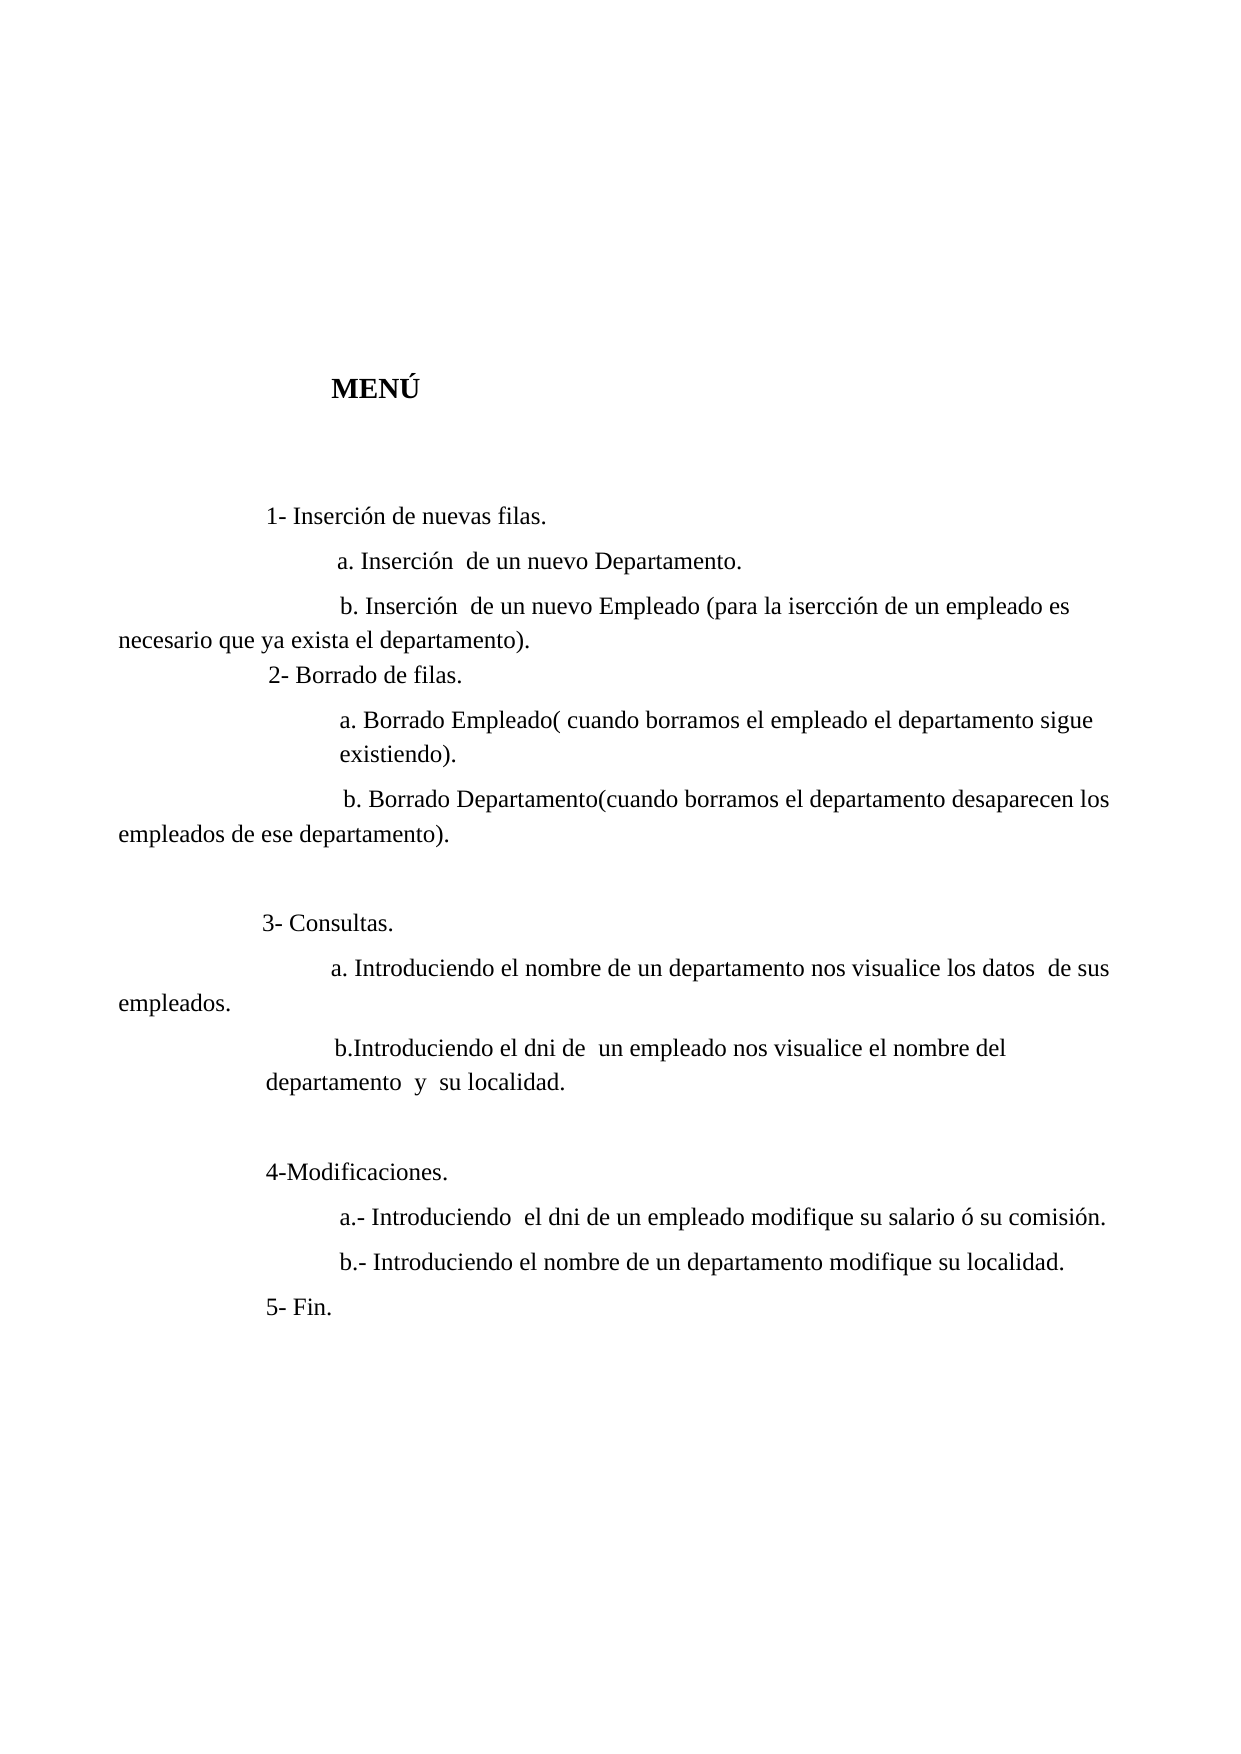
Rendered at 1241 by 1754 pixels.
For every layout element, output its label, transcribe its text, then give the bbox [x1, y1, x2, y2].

text a. Introduciendo el nombre de un departamento nos visualice los datos de sus empleados. [118, 953, 1122, 1017]
text a. Borrado Empleado( cuando borramos el empleado el departamento sigue existiendo). [339, 705, 1122, 768]
text MENÚ [266, 371, 1122, 405]
text 5- Fin. [266, 1292, 1122, 1321]
text 3- Consultas. [118, 908, 1122, 937]
text b. Inserción de un nuevo Empleado (para la isercción de un empleado es necesario que ya exista el departamento). [118, 591, 1122, 654]
text b.Introduciendo el dni de un empleado nos visualice el nombre del departamento y su localidad. [266, 1033, 1122, 1096]
text b.- Introduciendo el nombre de un departamento modifique su localidad. [339, 1247, 1122, 1276]
text 1- Inserción de nuevas filas. [266, 501, 1122, 530]
text 2- Borrado de filas. [118, 660, 1122, 689]
text 4-Modificaciones. [266, 1157, 1122, 1186]
text a.- Introduciendo el dni de un empleado modifique su salario ó su comisión. [339, 1202, 1122, 1231]
text a. Inserción de un nuevo Departamento. [118, 546, 1122, 575]
text b. Borrado Departamento(cuando borramos el departamento desaparecen los empleados de ese departamento). [118, 784, 1122, 847]
